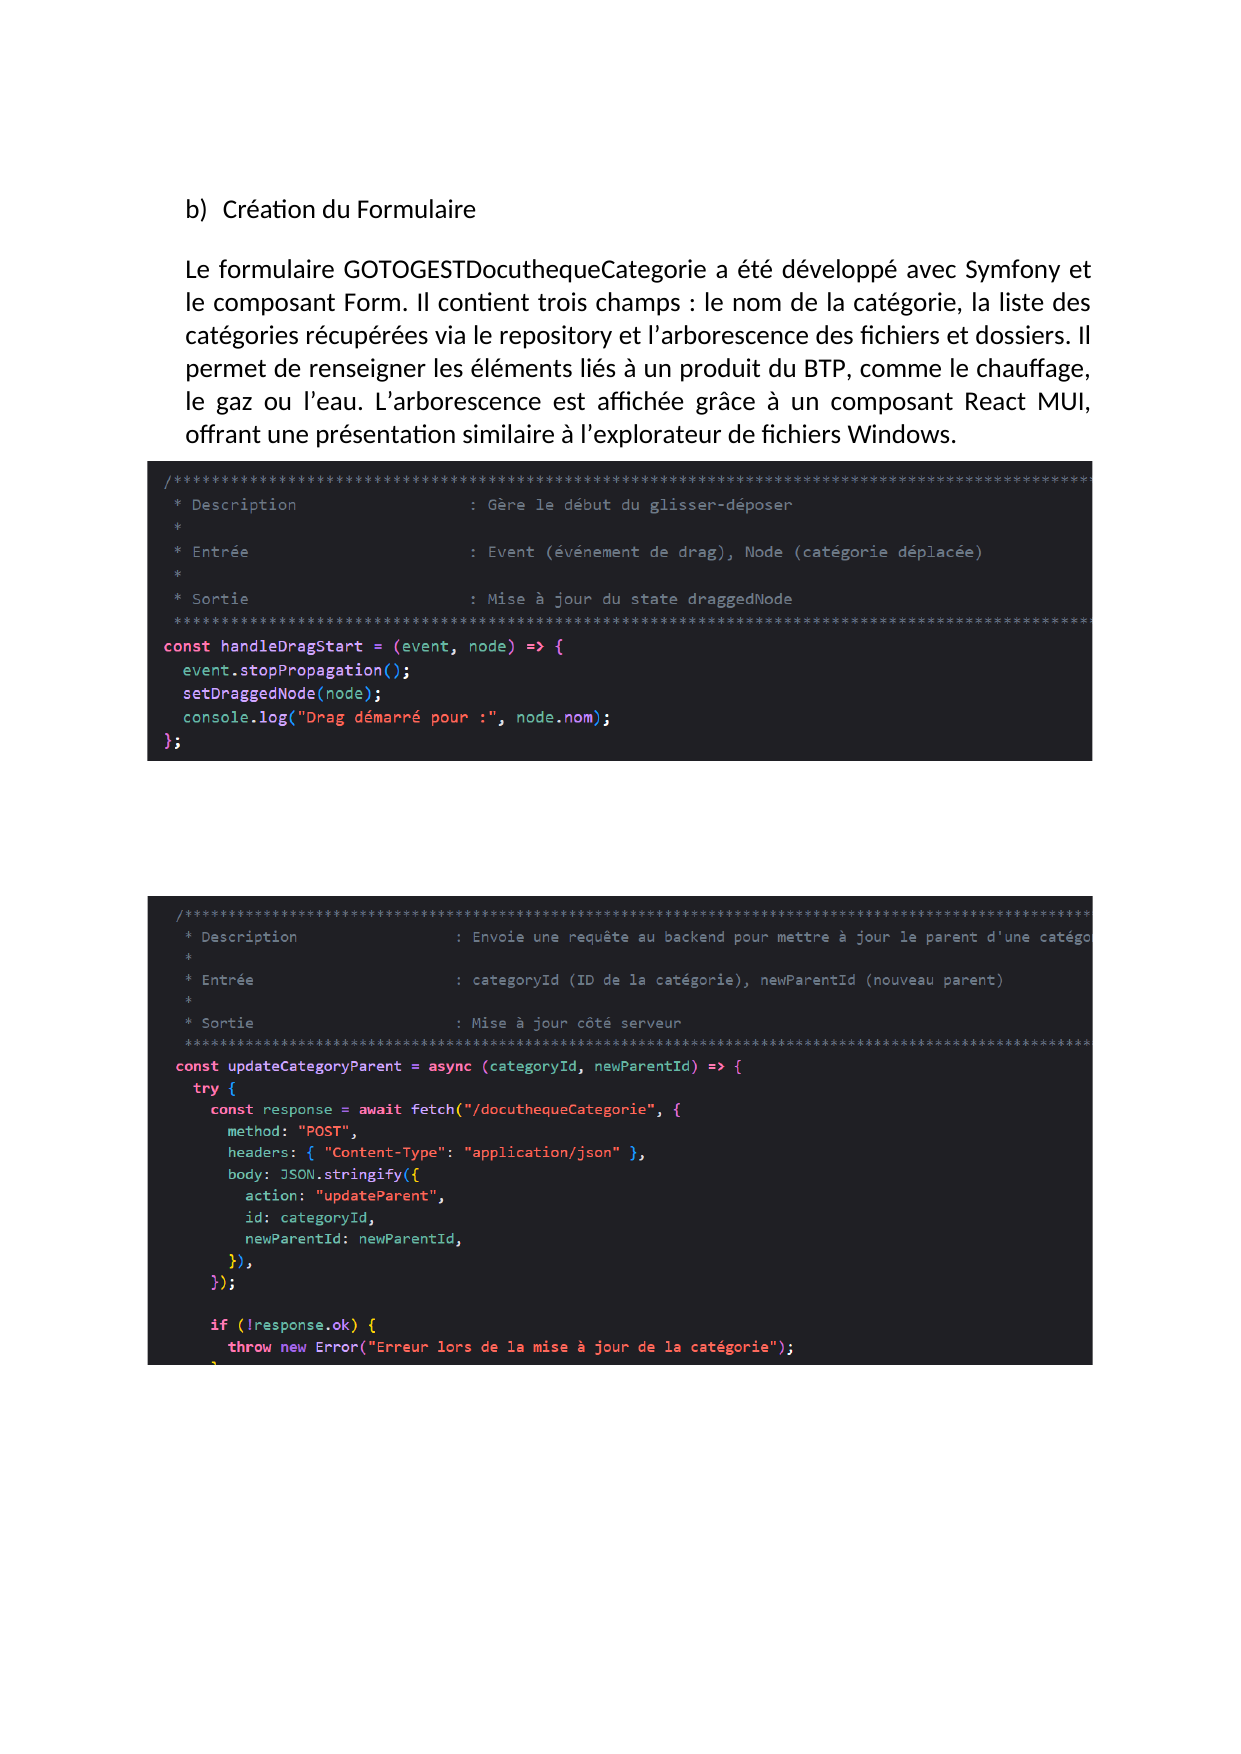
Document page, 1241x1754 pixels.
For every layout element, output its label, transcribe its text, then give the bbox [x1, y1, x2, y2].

text Le formulaire GOTOGESTDocuthequeCategorie a été développé avec Symfony et le composant Form. Il contient trois champs : le nom de la catégorie, la liste des catégories récupérées via le repository et l’arborescence des fichiers et dossiers. Il permet de renseigner les éléments liés à un produit du BTP, comme le chauffage, le gaz ou l’eau. L’arborescence est affichée grâce à un composant React MUI, offrant une présentation similaire à l’explorateur de fichiers Windows. [185, 252, 1093, 451]
list Création du Formulaire [185, 192, 1093, 225]
